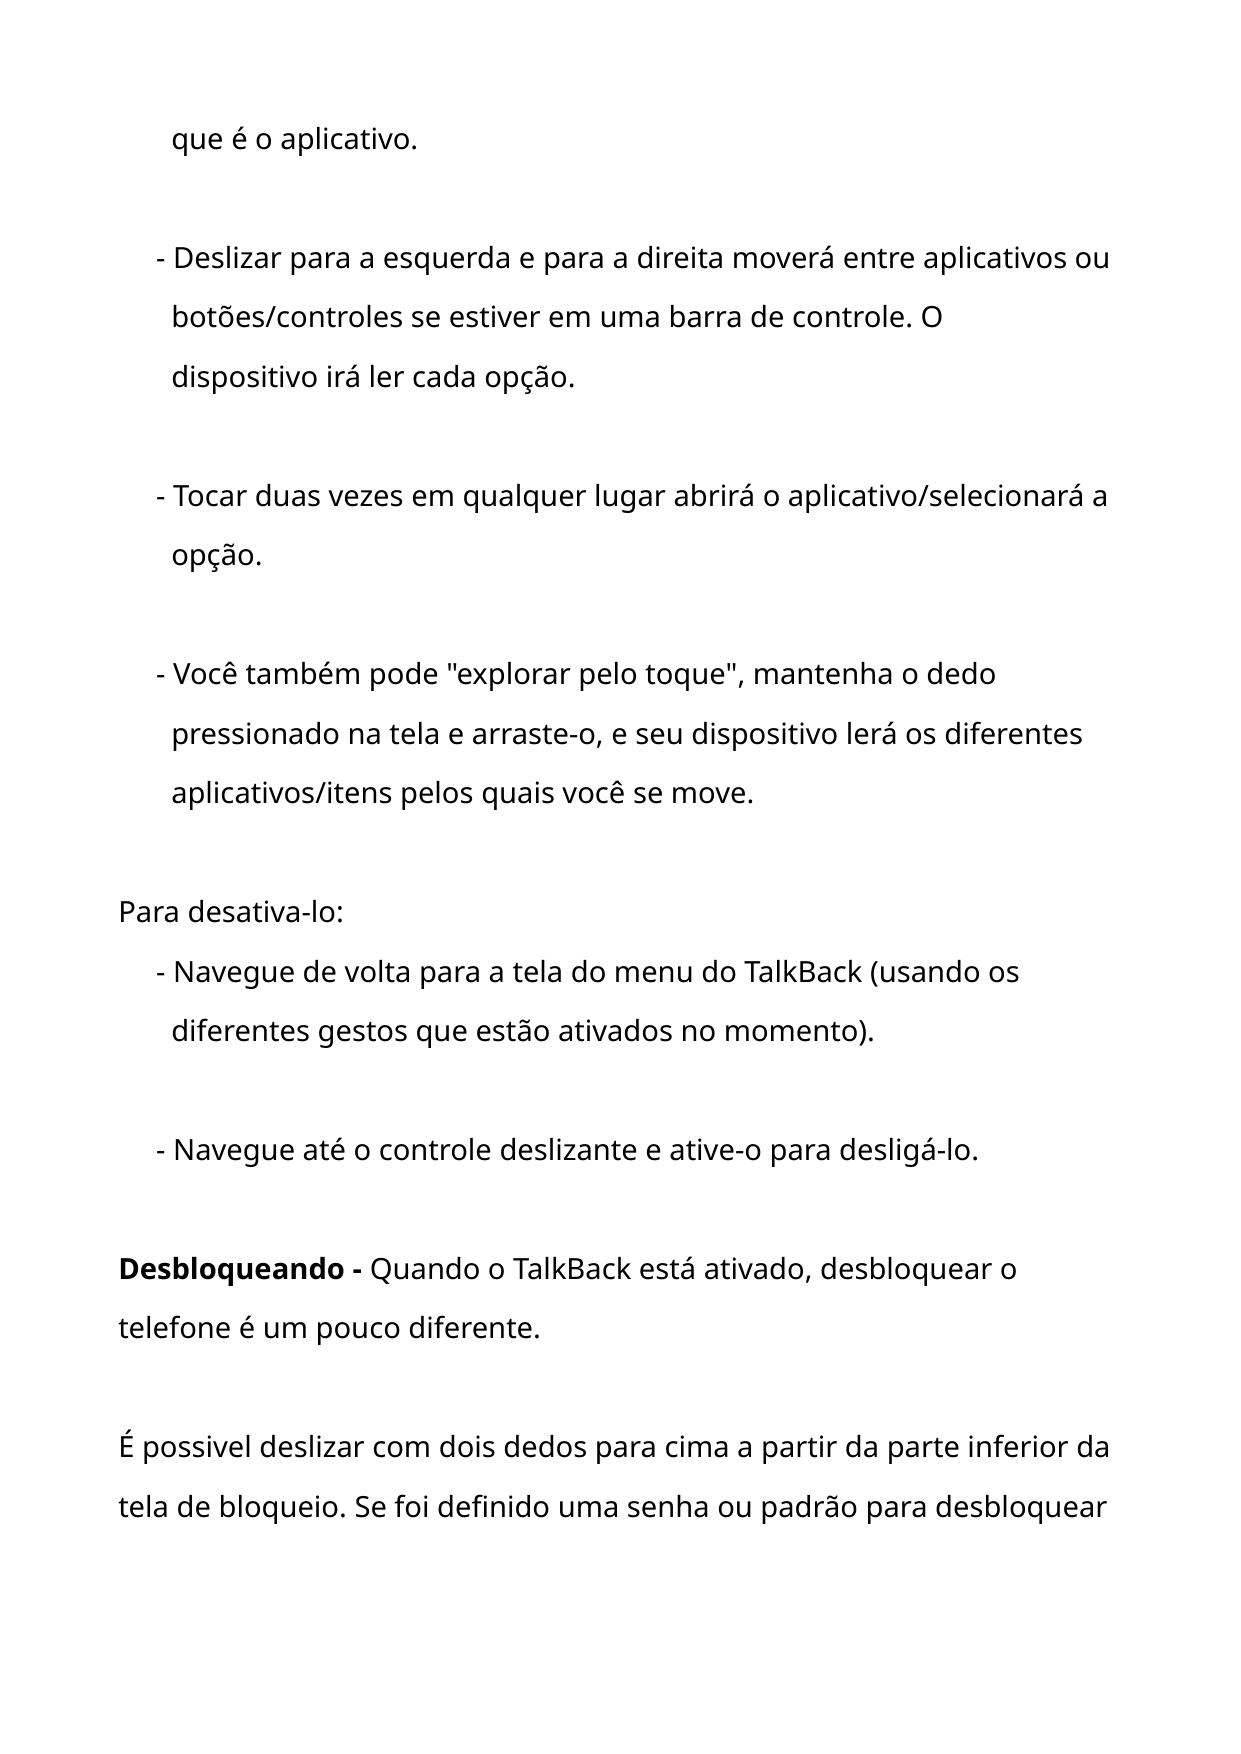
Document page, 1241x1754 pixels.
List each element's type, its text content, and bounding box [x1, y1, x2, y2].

text É possivel deslizar com dois dedos para cima a partir da parte inferior da tela de bloqueio. Se foi definido uma senha ou padrão para desbloquear [118, 1427, 1122, 1526]
text - Tocar duas vezes em qualquer lugar abrirá o aplicativo/selecionará a [118, 475, 1122, 515]
text aplicativos/itens pelos quais você se move. [118, 772, 1122, 812]
text pressionado na tela e arraste-o, e seu dispositivo lerá os diferentes [118, 713, 1122, 753]
text opção. [118, 534, 1122, 574]
text - Navegue até o controle deslizante e ative-o para desligá-lo. [118, 1129, 1122, 1169]
text - Você também pode "explorar pelo toque", mantenha o dedo [118, 653, 1122, 693]
text Desbloqueando - Quando o TalkBack está ativado, desbloquear o telefone é um pouco diferente. [118, 1248, 1122, 1347]
text Para desativa-lo: [118, 891, 1122, 931]
text que é o aplicativo. [118, 118, 1122, 158]
text botões/controles se estiver em uma barra de controle. O [118, 297, 1122, 336]
text - Navegue de volta para a tela do menu do TalkBack (usando os [118, 951, 1122, 991]
text - Deslizar para a esquerda e para a direita moverá entre aplicativos ou [118, 237, 1122, 277]
text dispositivo irá ler cada opção. [118, 356, 1122, 396]
text diferentes gestos que estão ativados no momento). [118, 1010, 1122, 1050]
